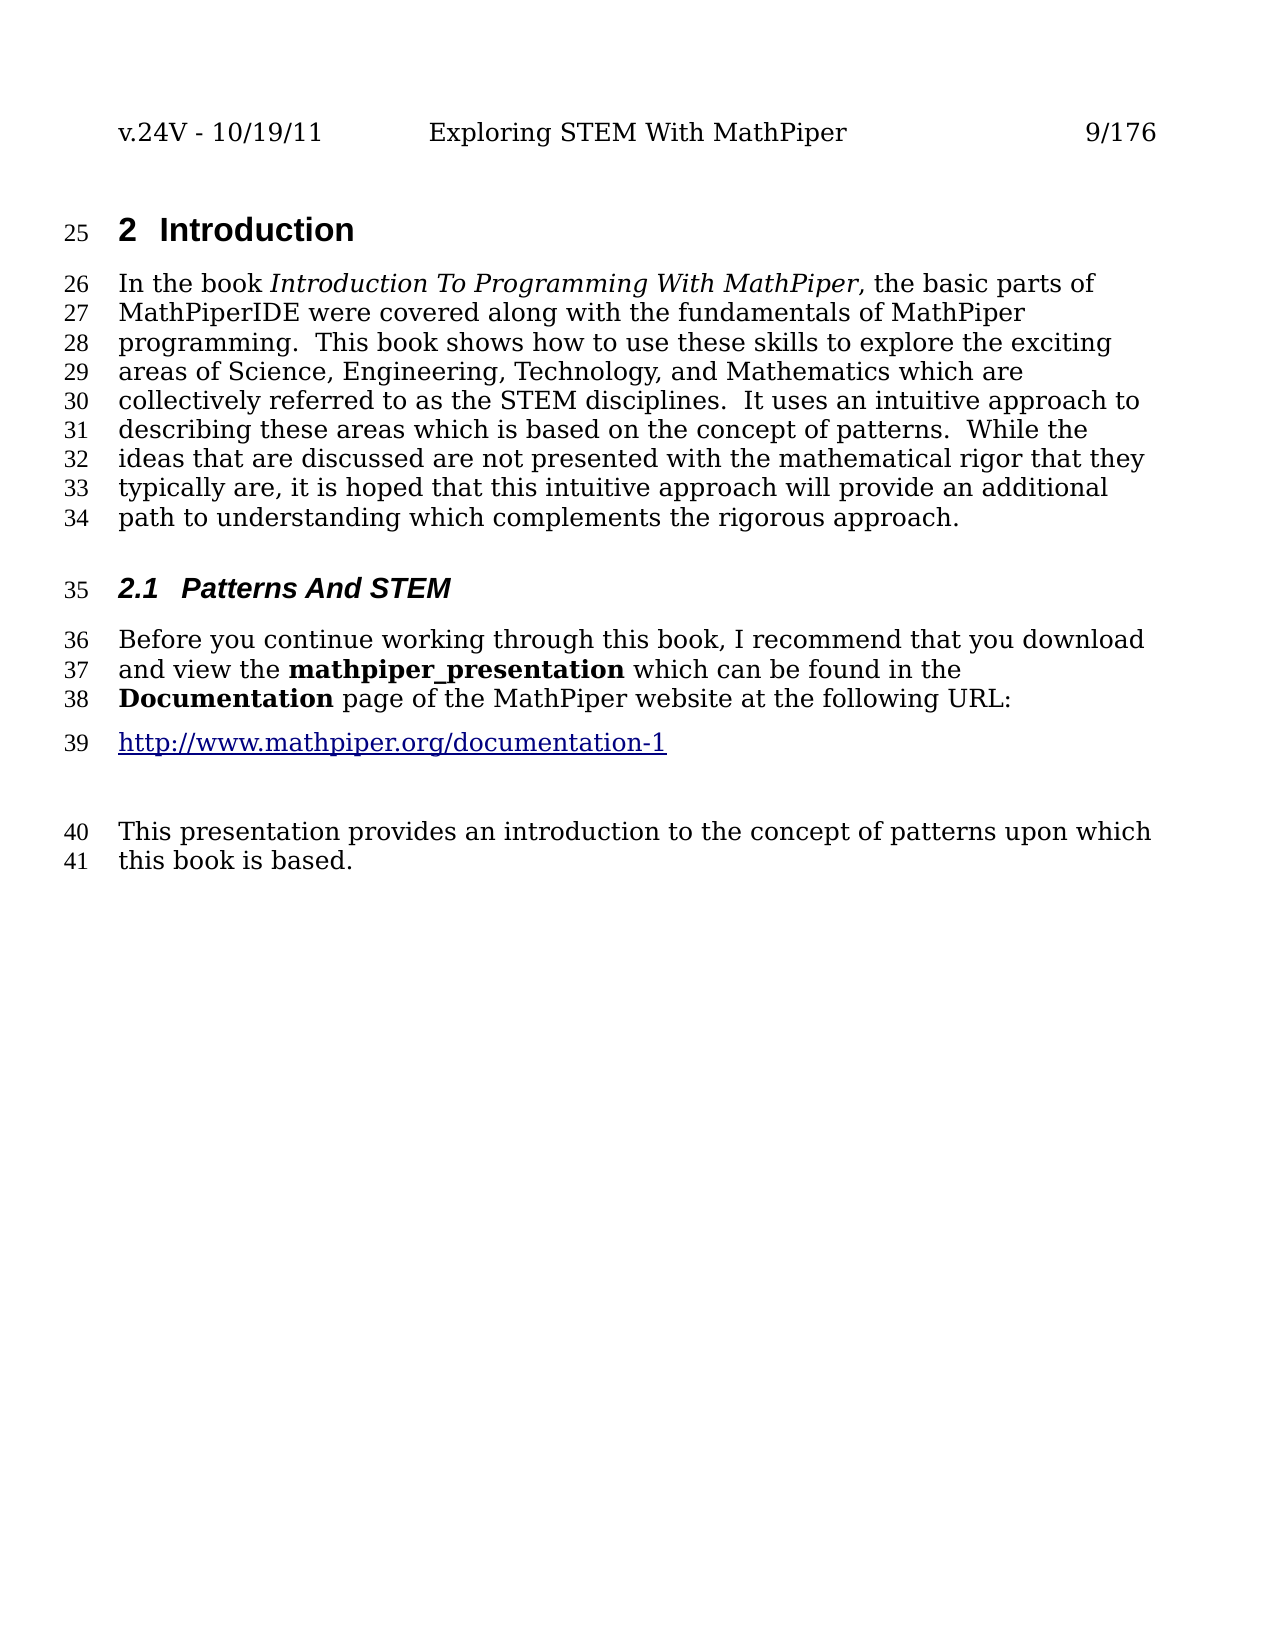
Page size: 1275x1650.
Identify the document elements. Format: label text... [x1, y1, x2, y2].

text In the book Introduction To Programming With MathPiper, the basic parts of MathPiperIDE were covered along with the fundamentals of MathPiper programming. This book shows how to use these skills to explore the exciting areas of Science, Engineering, Technology, and Mathematics which are collectively referred to as the STEM disciplines. It uses an intuitive approach to describing these areas which is based on the concept of patterns. While the ideas that are discussed are not presented with the mathematical rigor that they typically are, it is hoped that this intuitive approach will provide an additional path to understanding which complements the rigorous approach. [118, 269, 1157, 532]
text http://www.mathpiper.org/documentation-1 [118, 728, 1157, 757]
subtitle Patterns And STEM [118, 571, 1157, 604]
text This presentation provides an introduction to the concept of patterns upon which this book is based. [118, 817, 1157, 875]
text Before you continue working through this book, I recommend that you download and view the mathpiper_presentation which can be found in the Documentation page of the MathPiper website at the following URL: [118, 625, 1157, 713]
subtitle Introduction [118, 210, 1157, 248]
